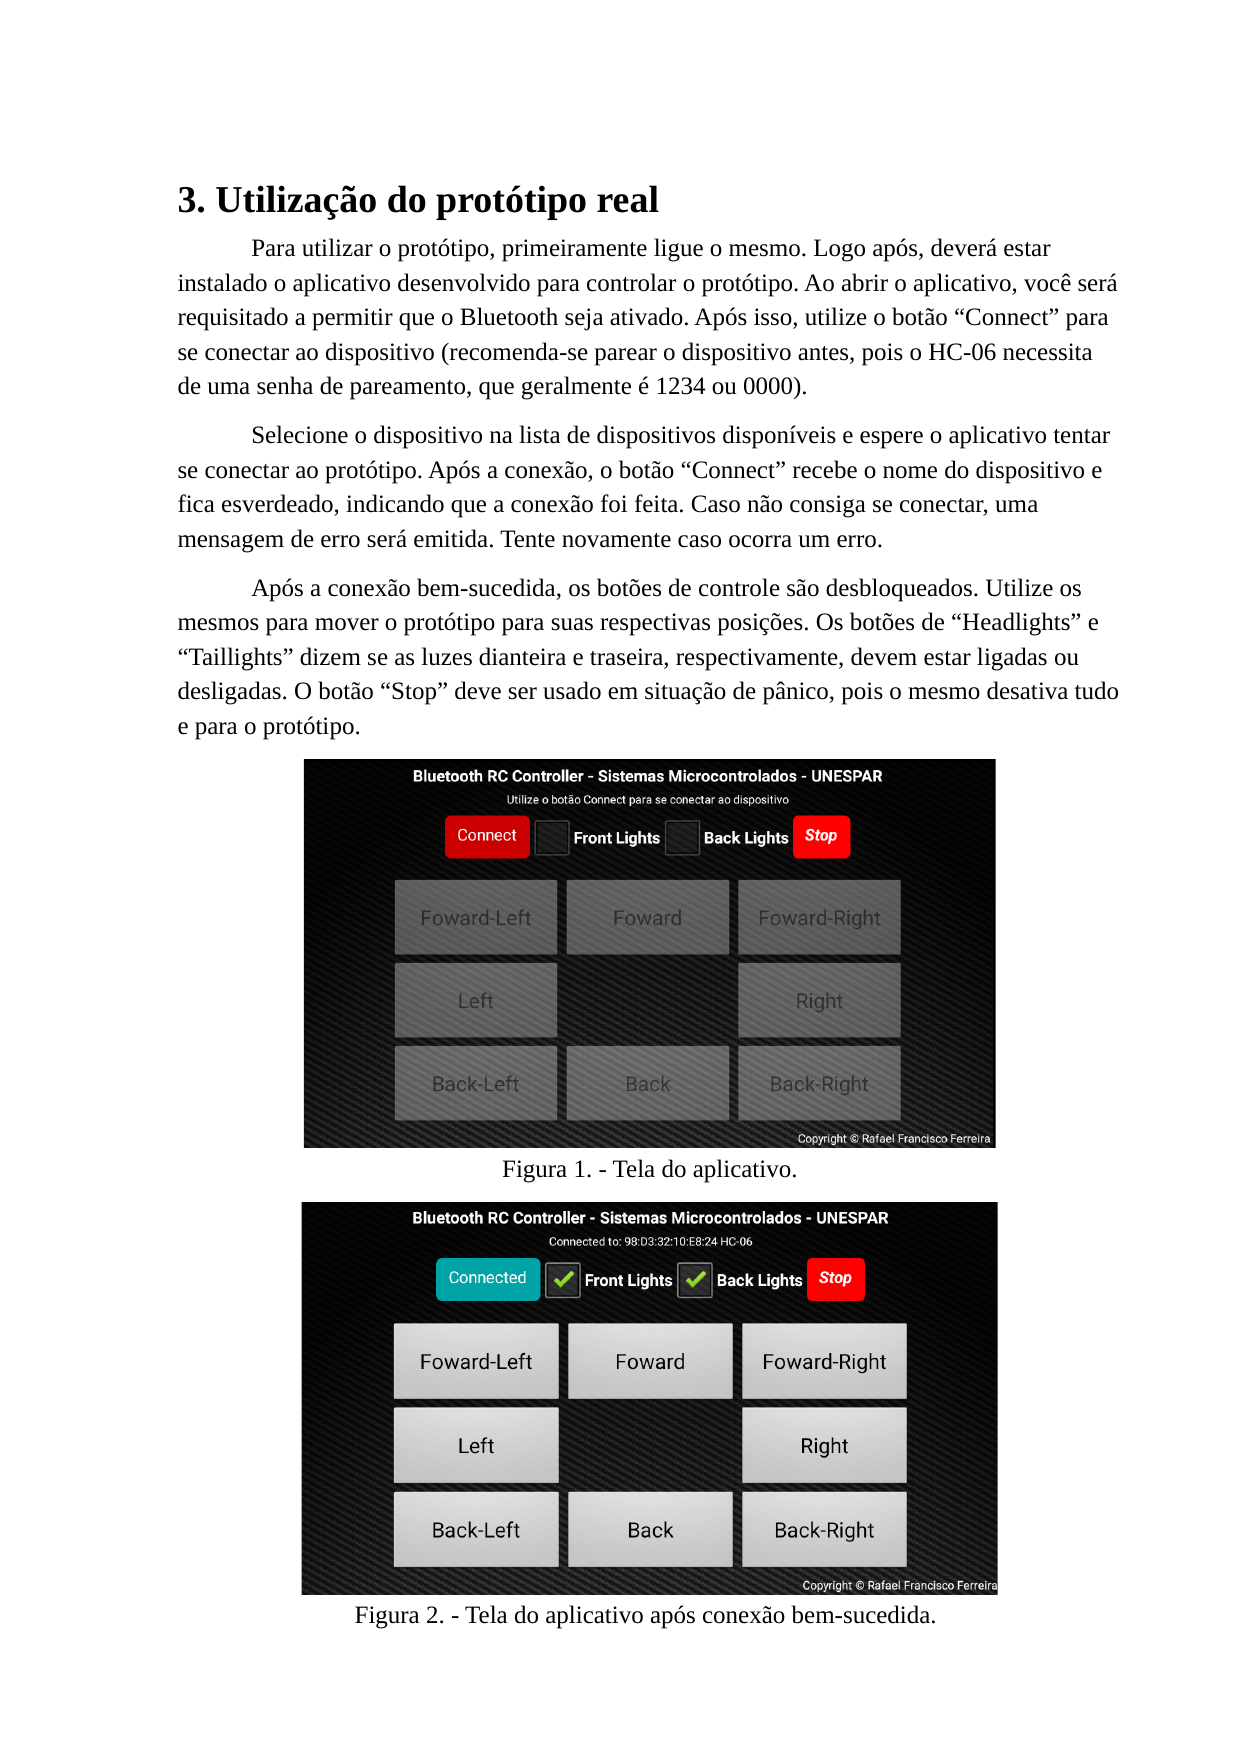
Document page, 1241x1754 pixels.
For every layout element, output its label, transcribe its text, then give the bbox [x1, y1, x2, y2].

subtitle 3. Utilização do protótipo real [177, 177, 1122, 221]
picture [301, 1202, 998, 1595]
text Após a conexão bem-sucedida, os botões de controle são desbloqueados. Utilize os mesmos para mover o protótipo para suas respectivas posições. Os botões de “Headlights” e “Taillights” dizem se as luzes dianteira e traseira, respectivamente, devem estar ligadas ou desligadas. O botão “Stop” deve ser usado em situação de pânico, pois o mesmo desativa tudo e para o protótipo. [177, 573, 1122, 739]
text Figura 2. - Tela do aplicativo após conexão bem-sucedida. [177, 1203, 1122, 1629]
text Para utilizar o protótipo, primeiramente ligue o mesmo. Logo após, deverá estar instalado o aplicativo desenvolvido para controlar o protótipo. Ao abrir o aplicativo, você será requisitado a permitir que o Bluetooth seja ativado. Após isso, utilize o botão “Connect” para se conectar ao dispositivo (recomenda-se parear o dispositivo antes, pois o HC-06 necessita de uma senha de pareamento, que geralmente é 1234 ou 0000). [177, 233, 1122, 400]
text Selecione o dispositivo na lista de dispositivos disponíveis e espere o aplicativo tentar se conectar ao protótipo. Após a conexão, o botão “Connect” recebe o nome do dispositivo e fica esverdeado, indicando que a conexão foi feita. Caso não consiga se conectar, uma mensagem de erro será emitida. Tente novamente caso ocorra um erro. [177, 420, 1122, 552]
text Figura 1. - Tela do aplicativo. [177, 760, 1122, 1182]
picture [303, 759, 996, 1148]
